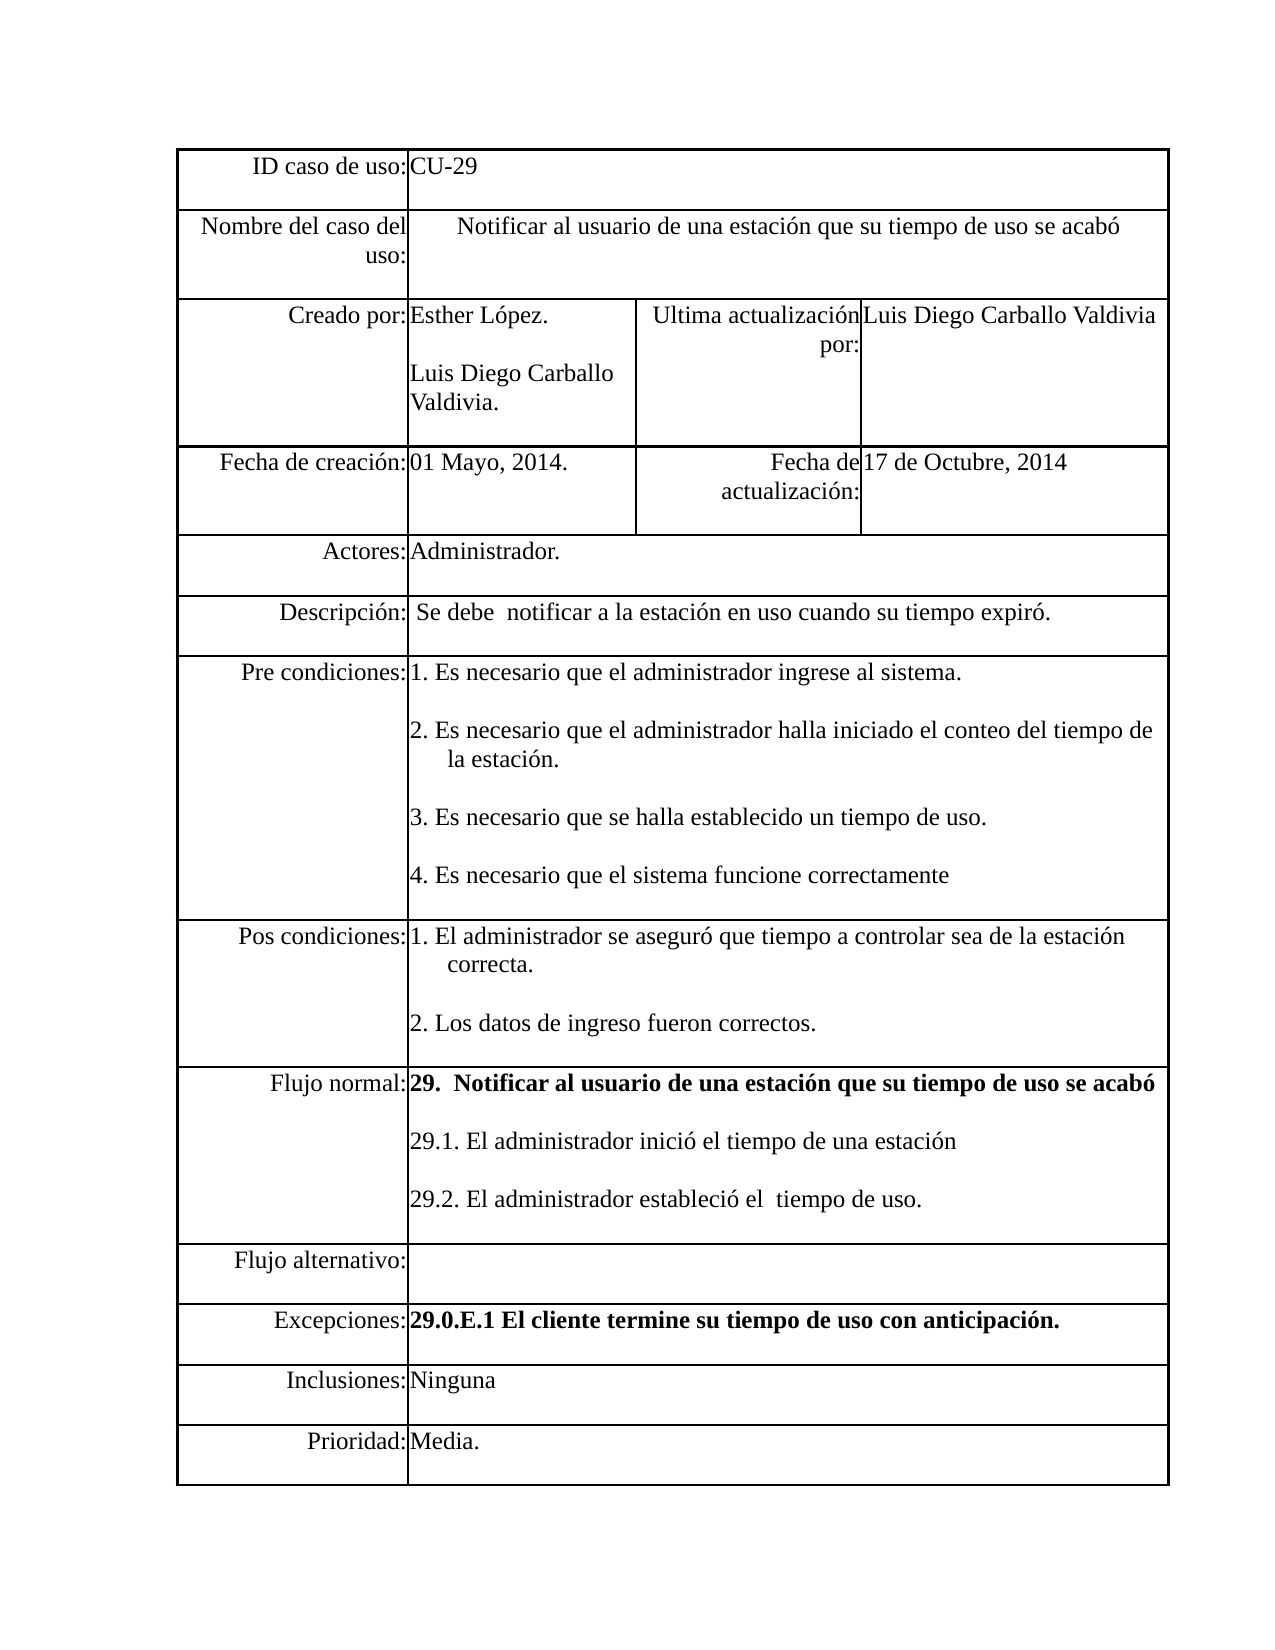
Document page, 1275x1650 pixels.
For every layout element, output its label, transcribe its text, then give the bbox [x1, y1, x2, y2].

table_cell Fecha de actualización: [637, 448, 860, 534]
table_cell Ultima actualización por: [637, 300, 860, 445]
table_cell Inclusiones: [179, 1366, 407, 1424]
table_cell 1. El administrador se aseguró que tiempo a controlar sea de la estación correcta. 2. Los datos de ingreso fueron correctos. [409, 921, 1167, 1066]
table_cell Flujo alternativo: [179, 1245, 407, 1303]
table_cell Pre condiciones: [179, 657, 407, 919]
table_cell Administrador. [409, 536, 1167, 595]
table_cell Flujo normal: [179, 1068, 407, 1243]
table_cell Esther López. Luis Diego Carballo Valdivia. [409, 300, 635, 445]
table_cell Prioridad: [179, 1426, 407, 1484]
table_cell Creado por: [179, 300, 407, 445]
table_cell Luis Diego Carballo Valdivia [862, 300, 1167, 445]
table_cell Pos condiciones: [179, 921, 407, 1066]
table_cell 17 de Octubre, 2014 [862, 448, 1167, 534]
table_cell Nombre del caso del uso: [179, 211, 407, 298]
table_cell [409, 1245, 1167, 1303]
table_cell 1. Es necesario que el administrador ingrese al sistema. 2. Es necesario que el administrador halla iniciado el conteo del tiempo de la estación. 3. Es necesario que se halla establecido un tiempo de uso. 4. Es necesario que el sistema funcione correctamente [409, 657, 1167, 919]
table_header CU-29 [409, 151, 1167, 209]
table_cell Media. [409, 1426, 1167, 1484]
table_cell Fecha de creación: [179, 448, 407, 534]
table_cell Ninguna [409, 1366, 1167, 1424]
table_cell Descripción: [179, 597, 407, 655]
table_header ID caso de uso: [179, 151, 407, 209]
table_cell 29.0.E.1 El cliente termine su tiempo de uso con anticipación. [409, 1305, 1167, 1363]
table_cell Notificar al usuario de una estación que su tiempo de uso se acabó [409, 211, 1167, 298]
table_cell Excepciones: [179, 1305, 407, 1363]
table_cell 29. Notificar al usuario de una estación que su tiempo de uso se acabó 29.1. El administrador inició el tiempo de una estación 29.2. El administrador estableció el tiempo de uso. [409, 1068, 1167, 1243]
table_cell Se debe notificar a la estación en uso cuando su tiempo expiró. [409, 597, 1167, 655]
table_cell 01 Mayo, 2014. [409, 448, 635, 534]
table_cell Actores: [179, 536, 407, 595]
